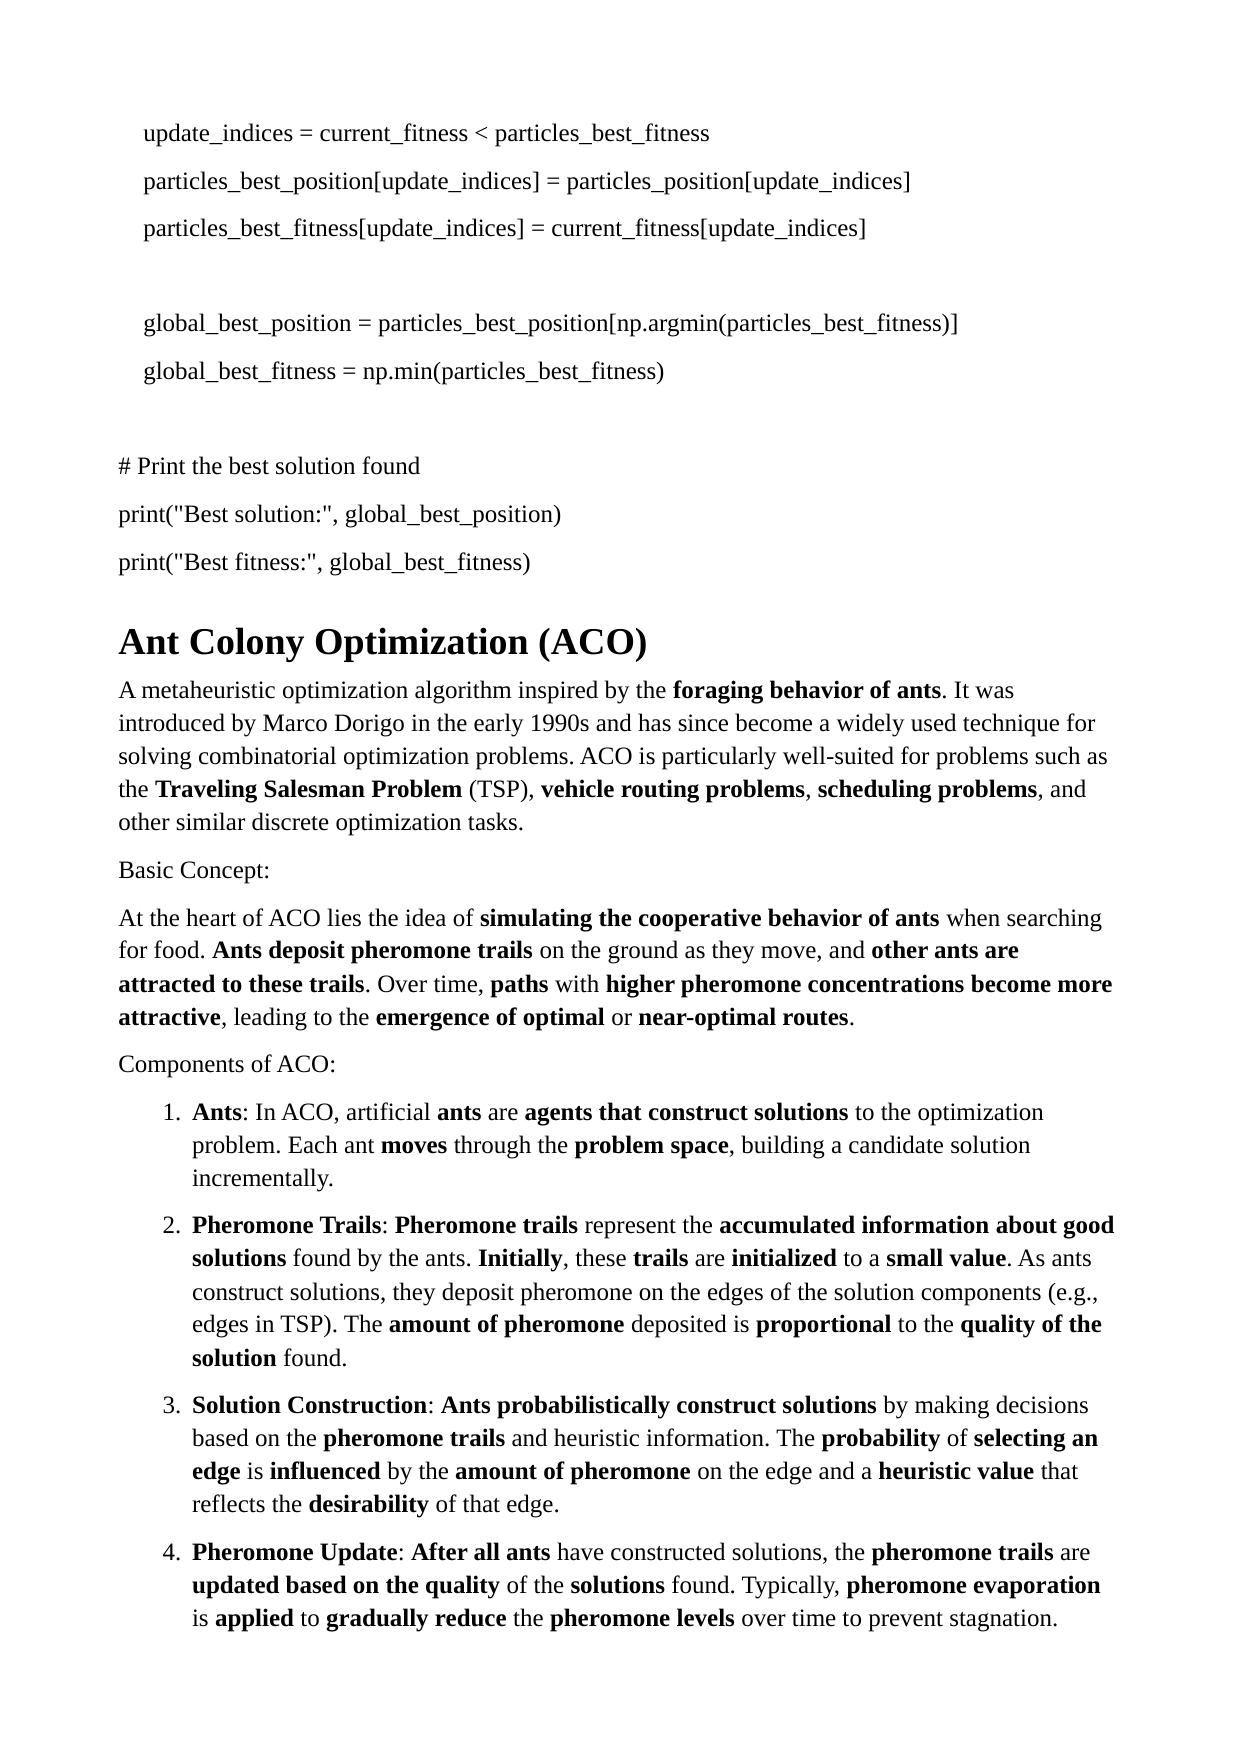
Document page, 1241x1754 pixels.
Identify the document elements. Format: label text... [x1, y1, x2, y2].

text At the heart of ACO lies the idea of simulating the cooperative behavior of ants when searching for food. Ants deposit pheromone trails on the ground as they move, and other ants are attracted to these trails. Over time, paths with higher pheromone concentrations become more attractive, leading to the emergence of optimal or near-optimal routes. [118, 903, 1122, 1030]
text # Print the best solution found [118, 451, 1122, 480]
text Components of ACO: [118, 1049, 1122, 1078]
text global_best_fitness = np.min(particles_best_fitness) [118, 356, 1122, 385]
subtitle Ant Colony Optimization (ACO) [118, 619, 1122, 663]
text global_best_position = particles_best_position[np.argmin(particles_best_fitness)] [118, 308, 1122, 337]
list Pheromone Trails: Pheromone trails represent the accumulated information about good solutions found by the ants. Initially, these trails are initialized to a small value. As ants construct solutions, they deposit pheromone on the edges of the solution components (e.g., edges in TSP). The amount of pheromone deposited is proportional to the quality of the solution found. [162, 1211, 1122, 1371]
text particles_best_fitness[update_indices] = current_fitness[update_indices] [118, 213, 1122, 242]
list Solution Construction: Ants probabilistically construct solutions by making decisions based on the pheromone trails and heuristic information. The probability of selecting an edge is influenced by the amount of pheromone on the edge and a heuristic value that reflects the desirability of that edge. [162, 1390, 1122, 1518]
text Basic Concept: [118, 855, 1122, 884]
list Ants: In ACO, artificial ants are agents that construct solutions to the optimization problem. Each ant moves through the problem space, building a candidate solution incrementally. [162, 1097, 1122, 1192]
text print("Best fitness:", global_best_fitness) [118, 547, 1122, 575]
text A metaheuristic optimization algorithm inspired by the foraging behavior of ants. It was introduced by Marco Dorigo in the early 1990s and has since become a widely used technique for solving combinatorial optimization problems. ACO is particularly well-suited for problems such as the Traveling Salesman Problem (TSP), vehicle routing problems, scheduling problems, and other similar discrete optimization tasks. [118, 675, 1122, 836]
list Pheromone Update: After all ants have constructed solutions, the pheromone trails are updated based on the quality of the solutions found. Typically, pheromone evaporation is applied to gradually reduce the pheromone levels over time to prevent stagnation. [162, 1537, 1122, 1632]
text update_indices = current_fitness < particles_best_fitness [118, 118, 1122, 147]
text particles_best_position[update_indices] = particles_position[update_indices] [118, 166, 1122, 194]
text print("Best solution:", global_best_position) [118, 499, 1122, 528]
